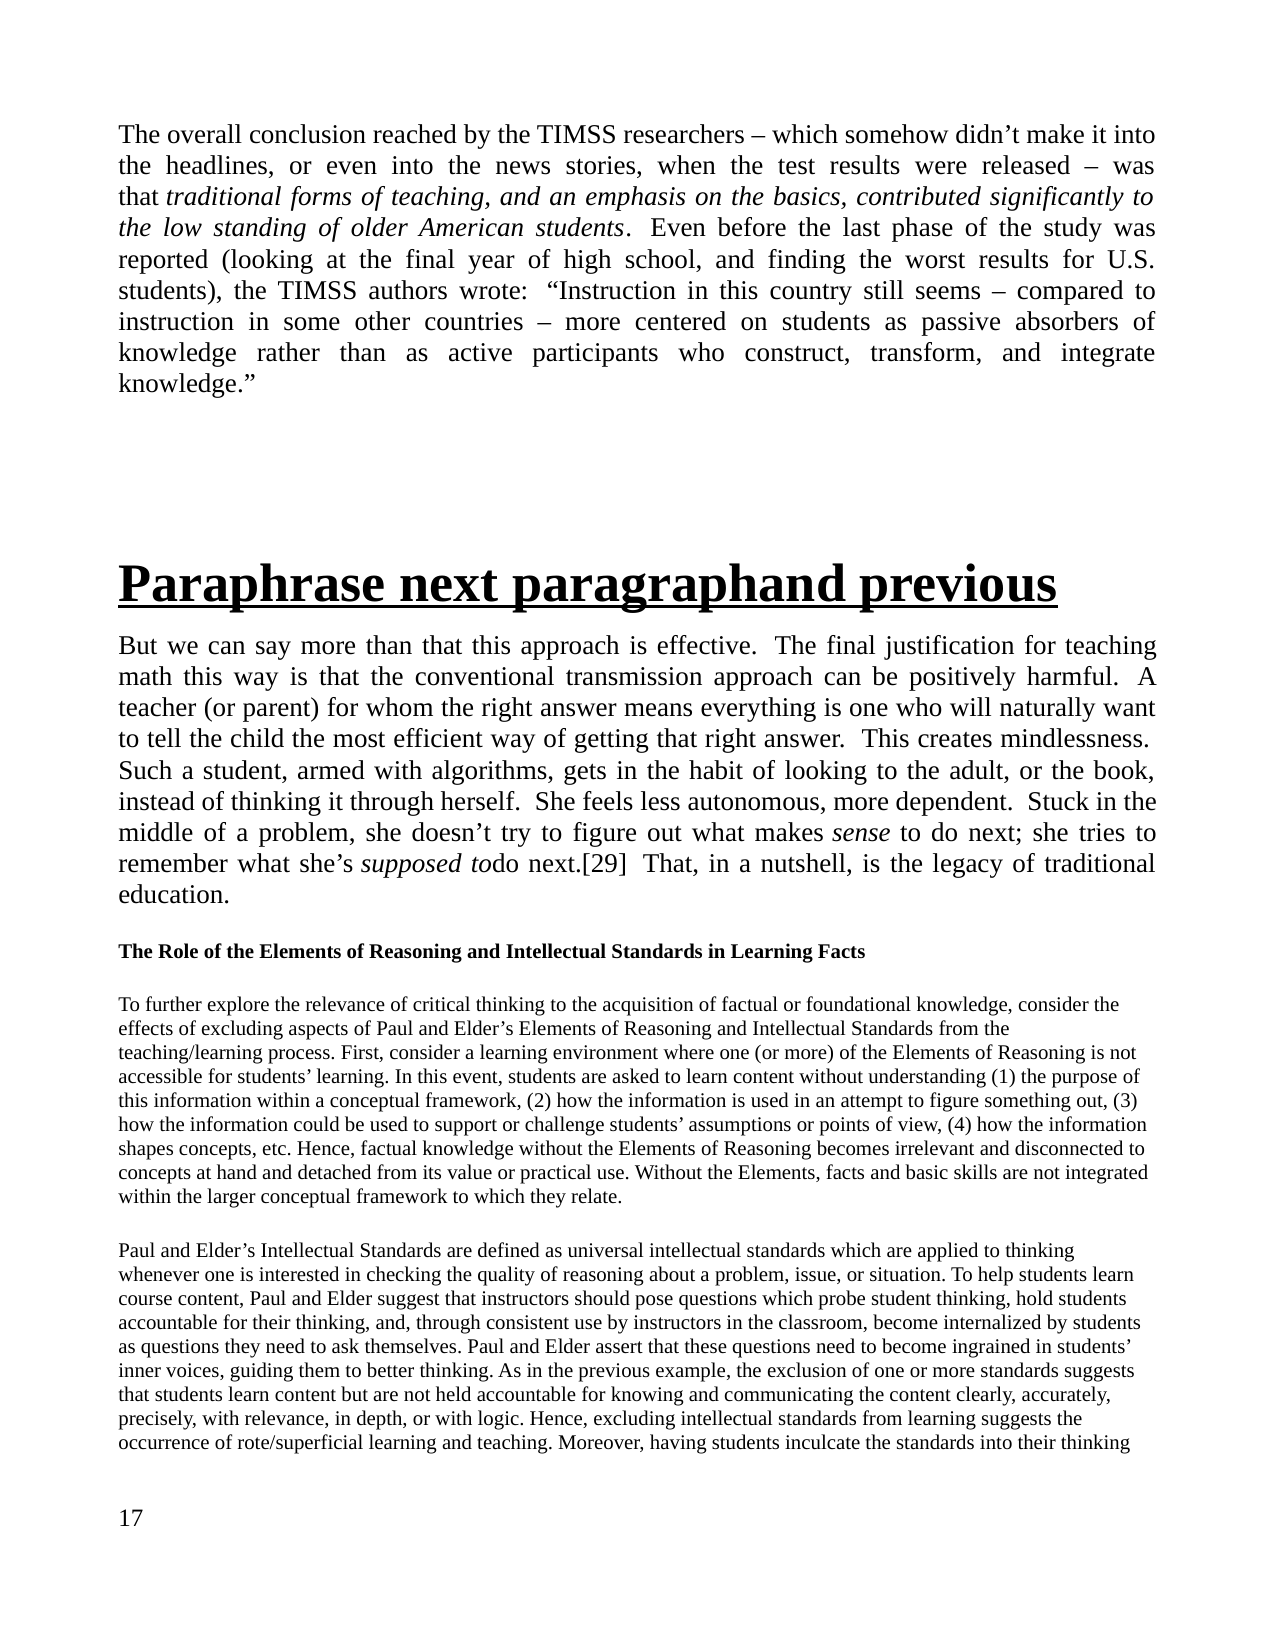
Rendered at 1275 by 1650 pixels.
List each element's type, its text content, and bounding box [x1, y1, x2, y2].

text The overall conclusion reached by the TIMSS researchers – which somehow didn’t make it into the headlines, or even into the news stories, when the test results were released – was that traditional forms of teaching, and an emphasis on the basics, contributed significantly to the low standing of older American students. Even before the last phase of the study was reported (looking at the final year of high school, and finding the worst results for U.S. students), the TIMSS authors wrote: “Instruction in this country still seems – compared to instruction in some other countries – more centered on students as passive absorbers of knowledge rather than as active participants who construct, transform, and integrate knowledge.” [118, 118, 1157, 398]
text Paraphrase next paragraphand previous [118, 551, 1157, 613]
text Paul and Elder’s Intellectual Standards are defined as universal intellectual standards which are applied to thinking whenever one is interested in checking the quality of reasoning about a problem, issue, or situation. To help students learn course content, Paul and Elder suggest that instructors should pose questions which probe student thinking, hold students accountable for their thinking, and, through consistent use by instructors in the classroom, become internalized by students as questions they need to ask themselves. Paul and Elder assert that these questions need to become ingrained in students’ inner voices, guiding them to better thinking. As in the previous example, the exclusion of one or more standards suggests that students learn content but are not held accountable for knowing and communicating the content clearly, accurately, precisely, with relevance, in depth, or with logic. Hence, excluding intellectual standards from learning suggests the occurrence of rote/superficial learning and teaching. Moreover, having students inculcate the standards into their thinking [118, 1238, 1157, 1454]
text The Role of the Elements of Reasoning and Intellectual Standards in Learning Facts [118, 939, 1157, 963]
text But we can say more than that this approach is effective. The final justification for teaching math this way is that the conventional transmission approach can be positively harmful. A teacher (or parent) for whom the right answer means everything is one who will naturally want to tell the child the most efficient way of getting that right answer. This creates mindlessness. Such a student, armed with algorithms, gets in the habit of looking to the adult, or the book, instead of thinking it through herself. She feels less autonomous, more dependent. Stuck in the middle of a problem, she doesn’t try to figure out what makes sense to do next; she tries to remember what she’s supposed todo next.[29] That, in a nutshell, is the legacy of traditional education. [118, 629, 1157, 909]
text To further explore the relevance of critical thinking to the acquisition of factual or foundational knowledge, consider the effects of excluding aspects of Paul and Elder’s Elements of Reasoning and Intellectual Standards from the teaching/learning process. First, consider a learning environment where one (or more) of the Elements of Reasoning is not accessible for students’ learning. In this event, students are asked to learn content without understanding (1) the purpose of this information within a conceptual framework, (2) how the information is used in an attempt to figure something out, (3) how the information could be used to support or challenge students’ assumptions or points of view, (4) how the information shapes concepts, etc. Hence, factual knowledge without the Elements of Reasoning becomes irrelevant and disconnected to concepts at hand and detached from its value or practical use. Without the Elements, facts and basic skills are not integrated within the larger conceptual framework to which they relate. [118, 992, 1157, 1208]
